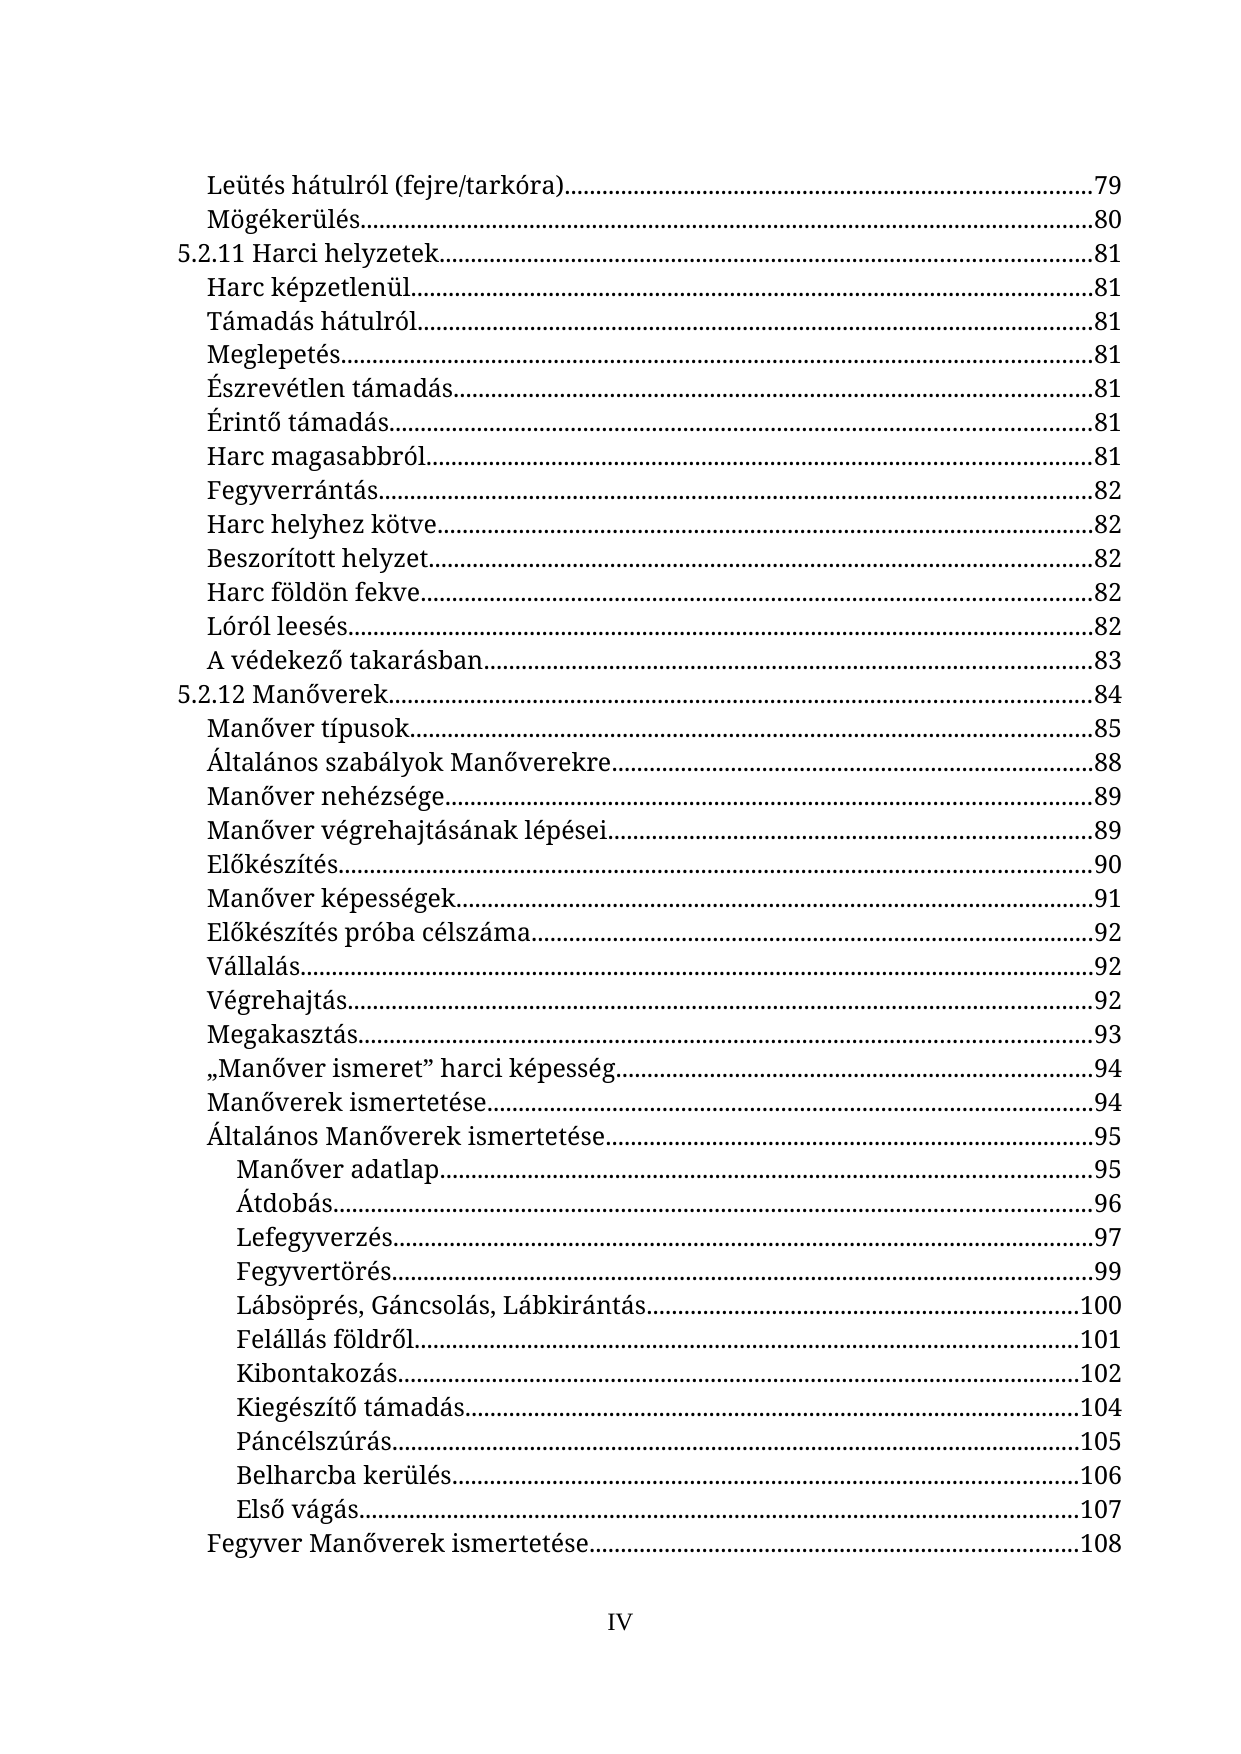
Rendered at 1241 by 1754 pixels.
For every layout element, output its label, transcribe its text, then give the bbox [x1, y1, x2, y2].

text Páncélszúrás 105 [236, 1424, 1122, 1458]
text Belharcba kerülés 106 [236, 1458, 1122, 1492]
text Meglepetés 81 [207, 337, 1122, 371]
text Manőver végrehajtásának lépései 89 [207, 813, 1122, 847]
text Manőver nehézsége 89 [207, 779, 1122, 813]
text Általános Manőverek ismertetése 95 [207, 1118, 1122, 1152]
text Manőverek ismertetése 94 [207, 1084, 1122, 1118]
text Lefegyverzés 97 [236, 1220, 1122, 1254]
text Manőver képességek 91 [207, 881, 1122, 914]
text 5.2.11 Harci helyzetek 81 [177, 235, 1122, 269]
text Harc magasabbról 81 [207, 439, 1122, 473]
text Fegyverrántás 82 [207, 473, 1122, 507]
text Kiegészítő támadás 104 [236, 1390, 1122, 1424]
text Általános szabályok Manőverekre 88 [207, 745, 1122, 779]
text Felállás földről 101 [236, 1322, 1122, 1356]
text A védekező takarásban 83 [207, 643, 1122, 677]
text Érintő támadás 81 [207, 405, 1122, 439]
text Vállalás 92 [207, 948, 1122, 982]
text Megakasztás 93 [207, 1016, 1122, 1050]
text Észrevétlen támadás 81 [207, 371, 1122, 405]
text Manőver adatlap 95 [236, 1152, 1122, 1186]
text Beszorított helyzet 82 [207, 541, 1122, 575]
text Fegyver Manőverek ismertetése 108 [207, 1526, 1122, 1560]
text Lóról leesés 82 [207, 609, 1122, 643]
text Előkészítés próba célszáma 92 [207, 914, 1122, 948]
text Leütés hátulról (fejre/tarkóra) 79 [207, 167, 1122, 201]
text Kibontakozás 102 [236, 1356, 1122, 1390]
text Előkészítés 90 [207, 847, 1122, 881]
text Fegyvertörés 99 [236, 1254, 1122, 1288]
text Harc képzetlenül 81 [207, 269, 1122, 303]
text Támadás hátulról 81 [207, 303, 1122, 337]
text Harc földön fekve 82 [207, 575, 1122, 609]
text Első vágás 107 [236, 1492, 1122, 1526]
text Végrehajtás 92 [207, 982, 1122, 1016]
text Mögékerülés 80 [207, 201, 1122, 235]
text Manőver típusok 85 [207, 711, 1122, 745]
text Lábsöprés, Gáncsolás, Lábkirántás 100 [236, 1288, 1122, 1322]
text „Manőver ismeret” harci képesség 94 [207, 1050, 1122, 1084]
text Harc helyhez kötve 82 [207, 507, 1122, 541]
text 5.2.12 Manőverek 84 [177, 677, 1122, 711]
text Átdobás 96 [236, 1186, 1122, 1220]
